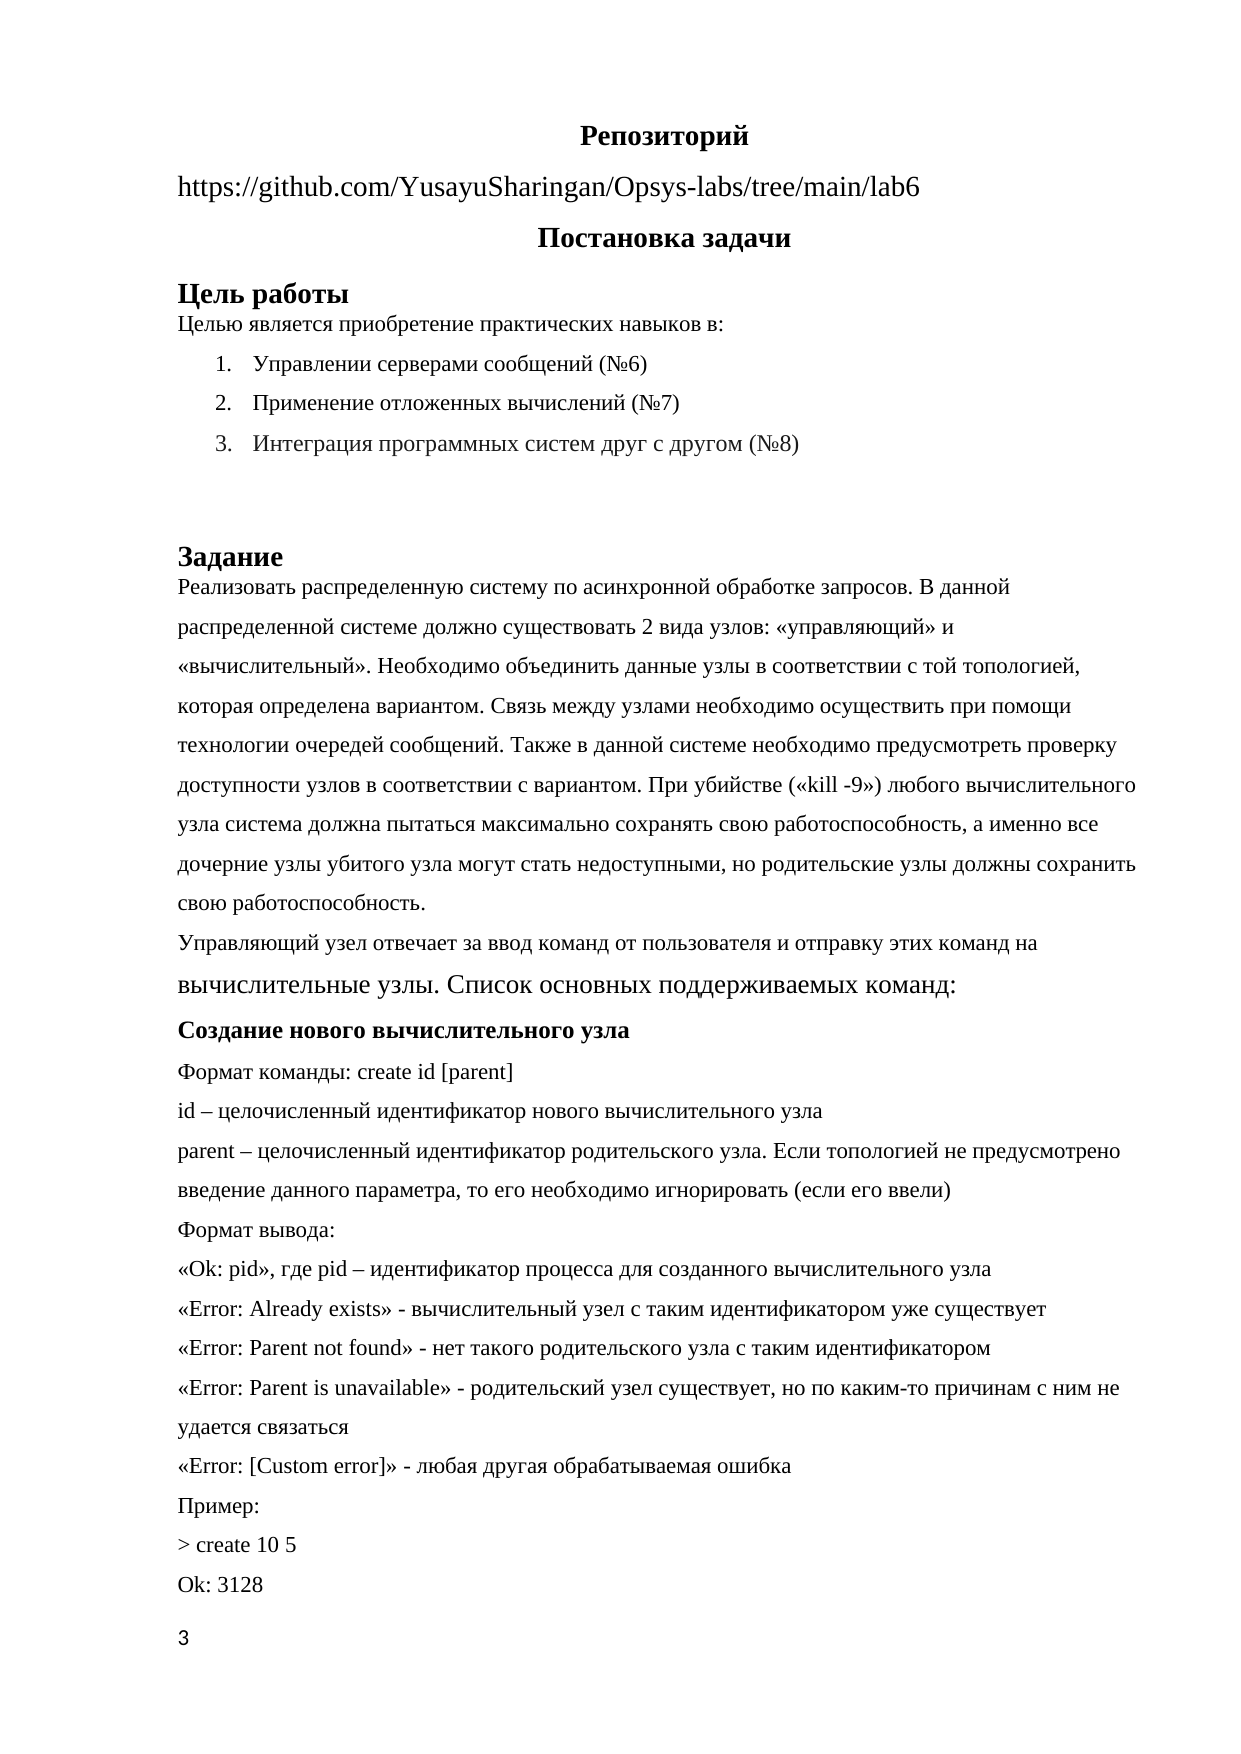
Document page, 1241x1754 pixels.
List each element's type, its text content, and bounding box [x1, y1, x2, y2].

text https://github.com/YusayuSharingan/Opsys-labs/tree/main/lab6 [177, 169, 1152, 203]
text Ok: 3128 [177, 1571, 1152, 1597]
text «Error: Parent is unavailable» - родительский узел существует, но по каким-то причинам с ним не [177, 1374, 1152, 1400]
text > create 10 5 [177, 1532, 1152, 1558]
text «Error: Already exists» - вычислительный узел с таким идентификатором уже существует [177, 1295, 1152, 1321]
text удается связаться [177, 1413, 1152, 1439]
list Интеграция программных систем друг с другом (№8) [215, 429, 1152, 456]
text «Ok: pid», где pid – идентификатор процесса для созданного вычислительного узла [177, 1255, 1152, 1282]
text Постановка задачи [177, 220, 1152, 254]
text Формат команды: create id [parent] [177, 1058, 1152, 1084]
text узла система должна пытаться максимально сохранять свою работоспособность, а именно все [177, 810, 1152, 836]
text «Error: [Custom error]» - любая другая обрабатываемая ошибка [177, 1453, 1152, 1479]
text распределенной системе должно существовать 2 вида узлов: «управляющий» и [177, 613, 1152, 639]
text дочерние узлы убитого узла могут стать недоступными, но родительские узлы должны сохранить [177, 849, 1152, 876]
text Репозиторий [177, 118, 1152, 152]
text Управляющий узел отвечает за ввод команд от пользователя и отправку этих команд на [177, 928, 1152, 955]
subtitle Цель работы [177, 276, 1152, 309]
text Пример: [177, 1492, 1152, 1518]
text введение данного параметра, то его необходимо игнорировать (если его ввели) [177, 1176, 1152, 1203]
text id – целочисленный идентификатор нового вычислительного узла [177, 1097, 1152, 1124]
text Создание нового вычислительного узла [177, 1015, 1152, 1043]
text технологии очередей сообщений. Также в данной системе необходимо предусмотреть проверку [177, 731, 1152, 757]
list Применение отложенных вычислений (№7) [215, 389, 1152, 416]
text свою работоспособность. [177, 889, 1152, 915]
text «вычислительный». Необходимо объединить данные узлы в соответствии с той топологией, [177, 652, 1152, 678]
text которая определена вариантом. Связь между узлами необходимо осуществить при помощи [177, 692, 1152, 718]
text вычислительные узлы. Список основных поддерживаемых команд: [177, 968, 1152, 999]
text «Error: Parent not found» - нет такого родительского узла с таким идентификатором [177, 1334, 1152, 1361]
text parent – целочисленный идентификатор родительского узла. Если топологией не предусмотрено [177, 1137, 1152, 1163]
list Управлении серверами сообщений (№6) [215, 350, 1152, 376]
text Формат вывода: [177, 1216, 1152, 1242]
text Целью является приобретение практических навыков в: [177, 310, 1152, 337]
text Реализовать распределенную систему по асинхронной обработке запросов. В данной [177, 573, 1152, 599]
subtitle Задание [177, 539, 1152, 572]
text доступности узлов в соответствии с вариантом. При убийстве («kill -9») любого вычислительного [177, 771, 1152, 797]
